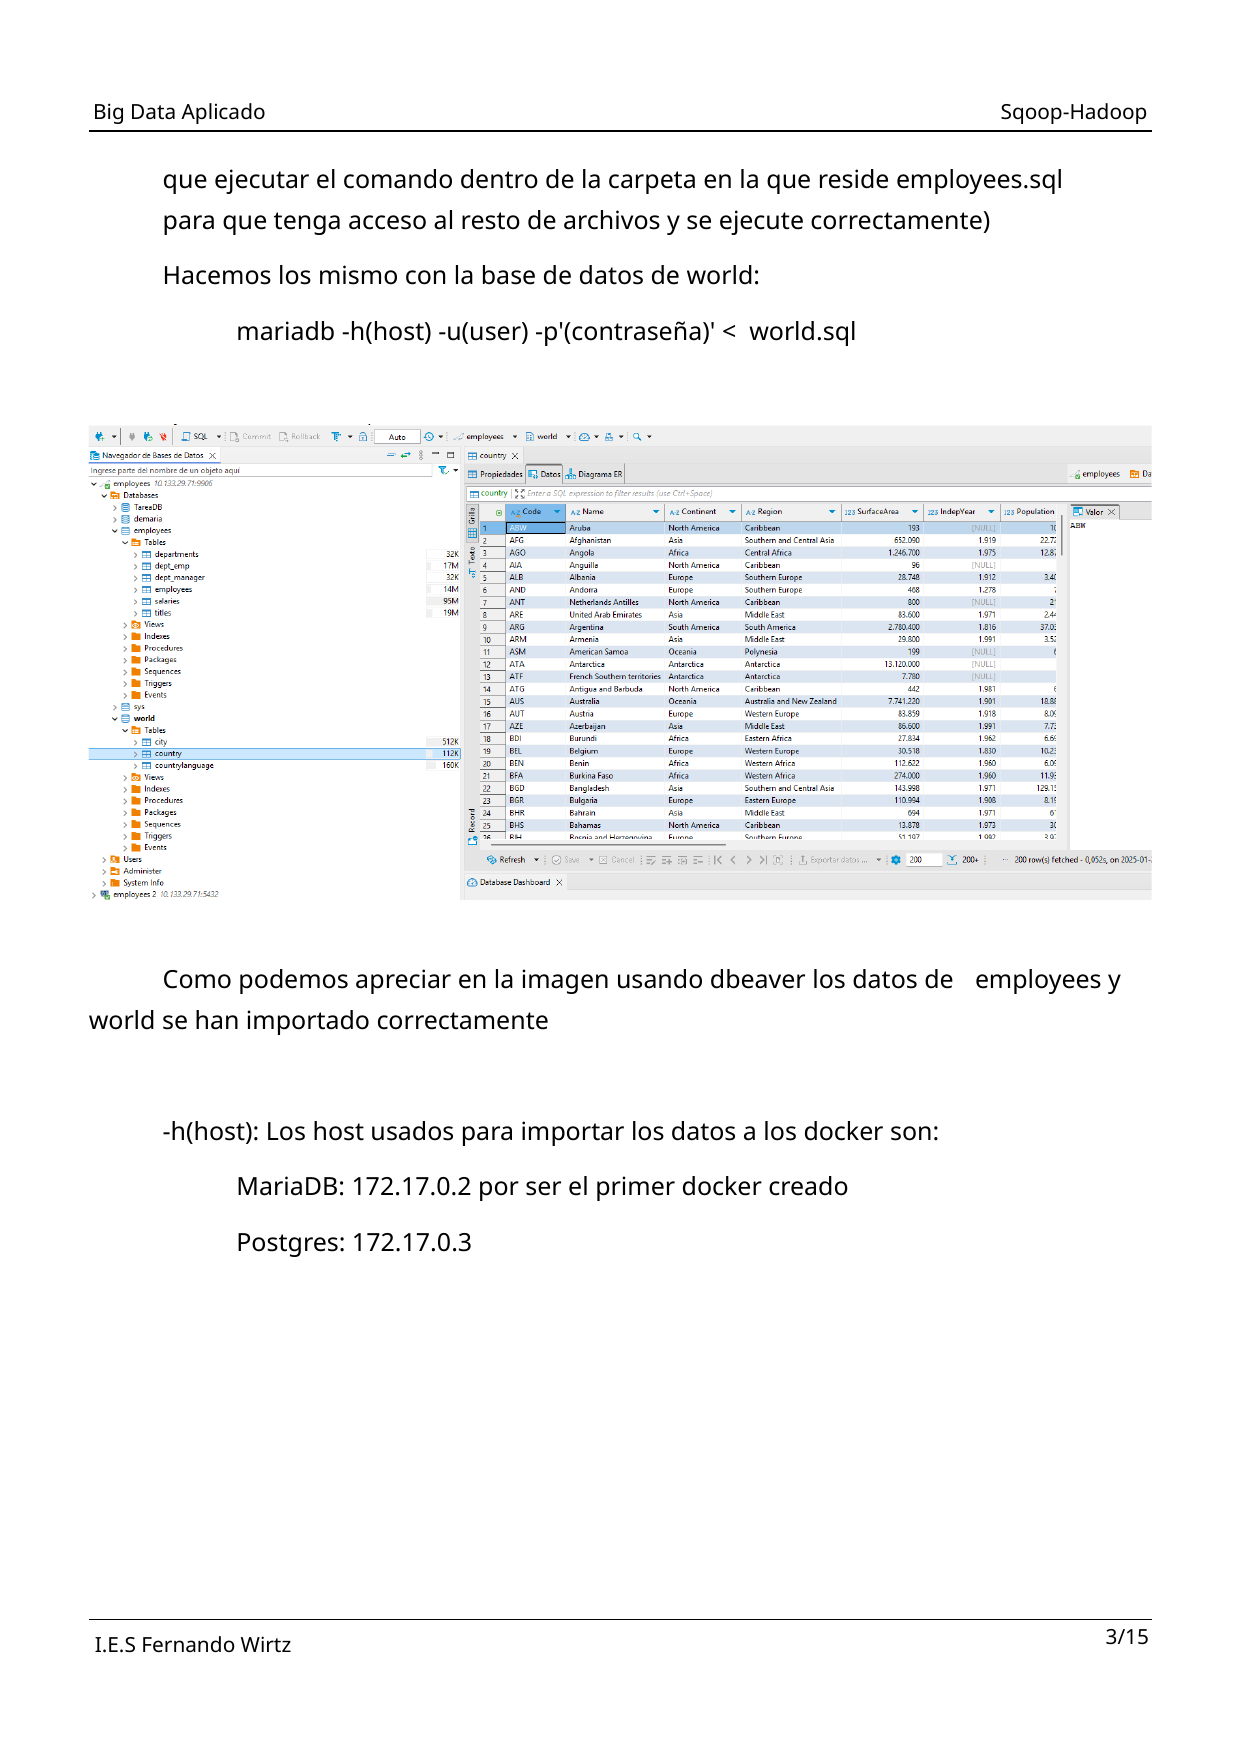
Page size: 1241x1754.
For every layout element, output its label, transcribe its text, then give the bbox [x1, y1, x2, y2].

picture [88, 424, 1152, 900]
text que ejecutar el comando dentro de la carpeta en la que reside employees.sql para que tenga acceso al resto de archivos y se ejecute correctamente) [88, 162, 1152, 237]
text Como podemos apreciar en la imagen usando dbeaver los datos de employees y world se han importado correctamente [88, 962, 1152, 1037]
text MariaDB: 172.17.0.2 por ser el primer docker creado [88, 1169, 1152, 1203]
text mariadb -h(host) -u(user) -p'(contraseña)' < world.sql [88, 313, 1152, 347]
text -h(host): Los host usados para importar los datos a los docker son: [88, 1113, 1152, 1148]
text Hacemos los mismo con la base de datos de world: [88, 258, 1152, 292]
text Postgres: 172.17.0.3 [88, 1224, 1152, 1258]
